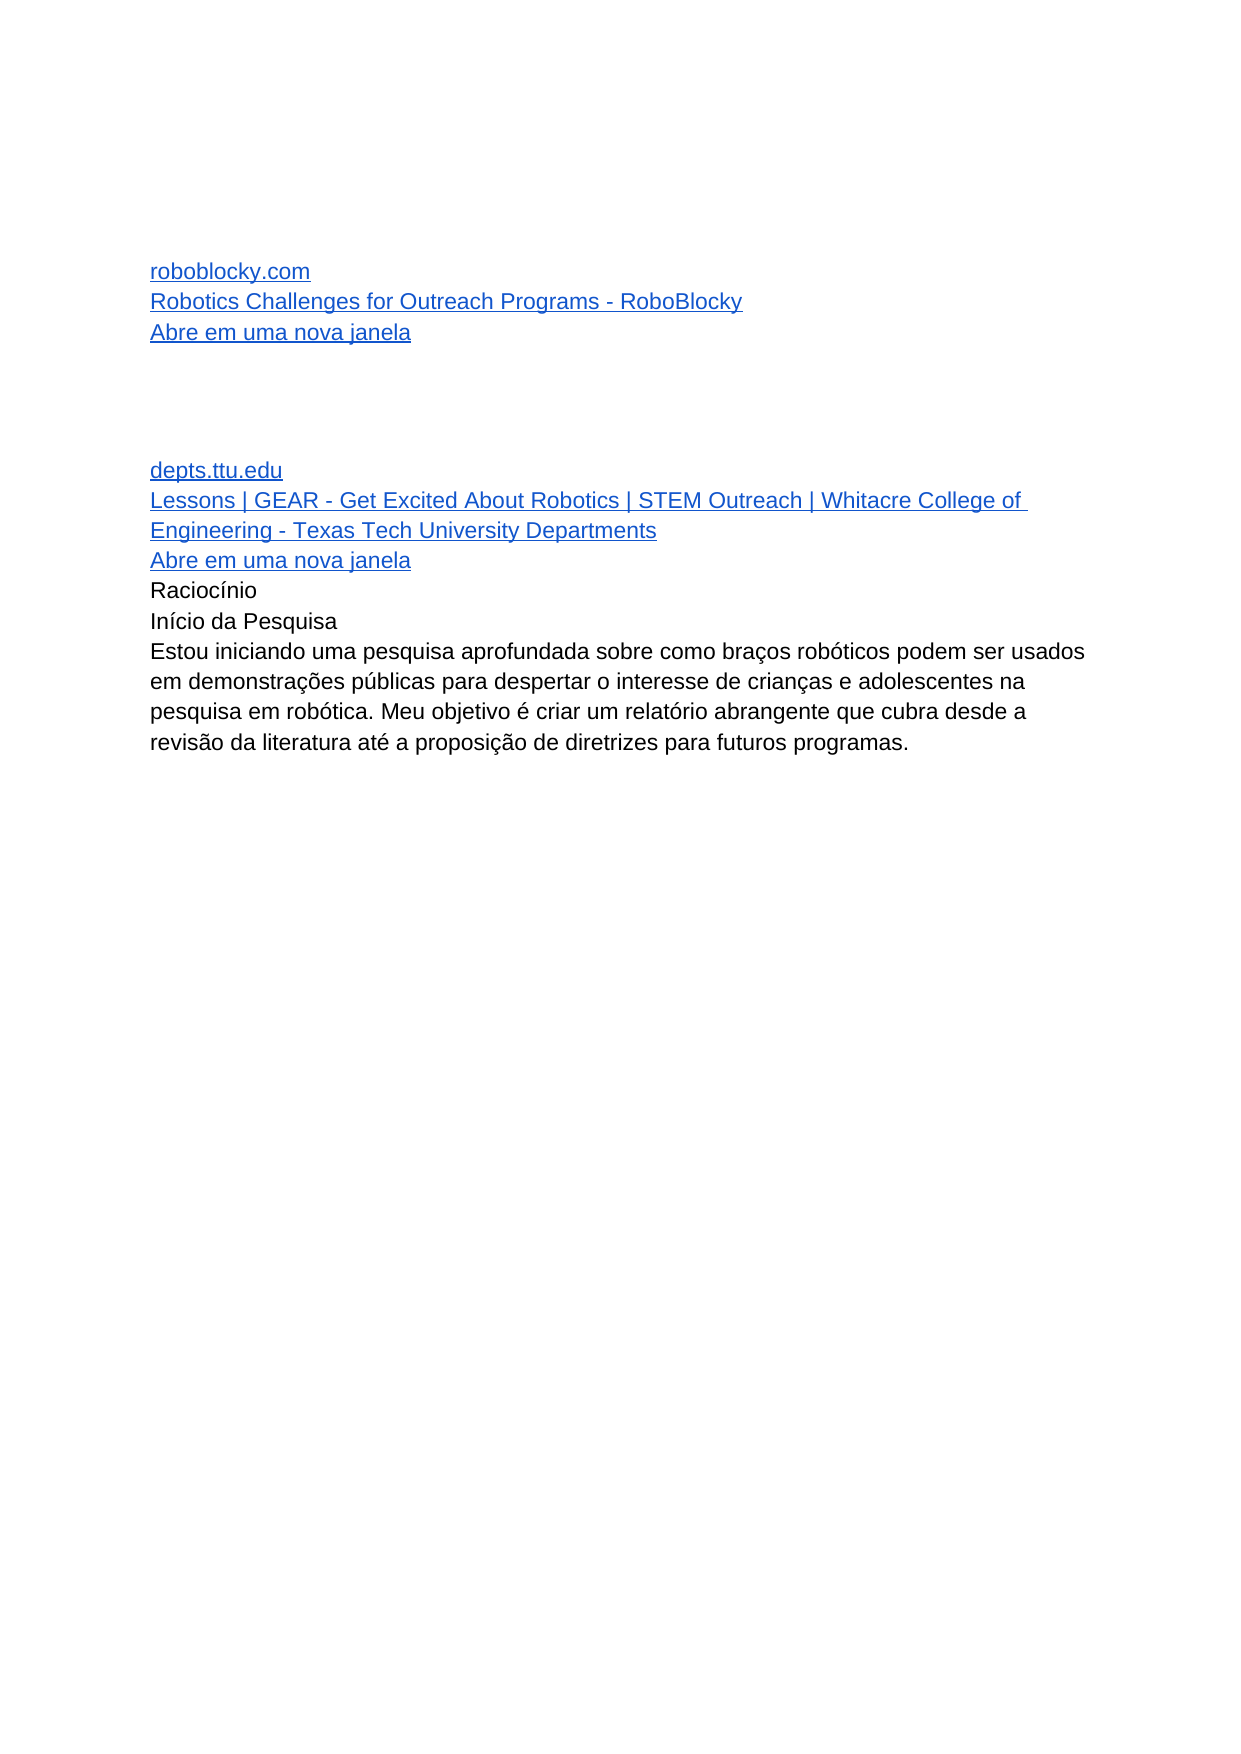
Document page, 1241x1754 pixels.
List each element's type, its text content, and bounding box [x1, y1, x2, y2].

text roboblocky.com [150, 258, 1090, 284]
text depts.ttu.edu [150, 457, 1090, 483]
text Início da Pesquisa [150, 608, 1090, 634]
text Estou iniciando uma pesquisa aprofundada sobre como braços robóticos podem ser usados em demonstrações públicas para despertar o interesse de crianças e adolescentes na pesquisa em robótica. Meu objetivo é criar um relatório abrangente que cubra desde a revisão da literatura até a proposição de diretrizes para futuros programas. [150, 638, 1090, 755]
picture [150, 150, 255, 255]
text Raciocínio [150, 577, 1090, 604]
text Abre em uma nova janela [150, 547, 1090, 574]
text Lessons | GEAR - Get Excited About Robotics | STEM Outreach | Whitacre College of Engineering - Texas Tech University Departments [150, 487, 1090, 543]
text Robotics Challenges for Outreach Programs - RoboBlocky [150, 288, 1090, 314]
picture [150, 348, 255, 453]
text Abre em uma nova janela [150, 318, 1090, 345]
